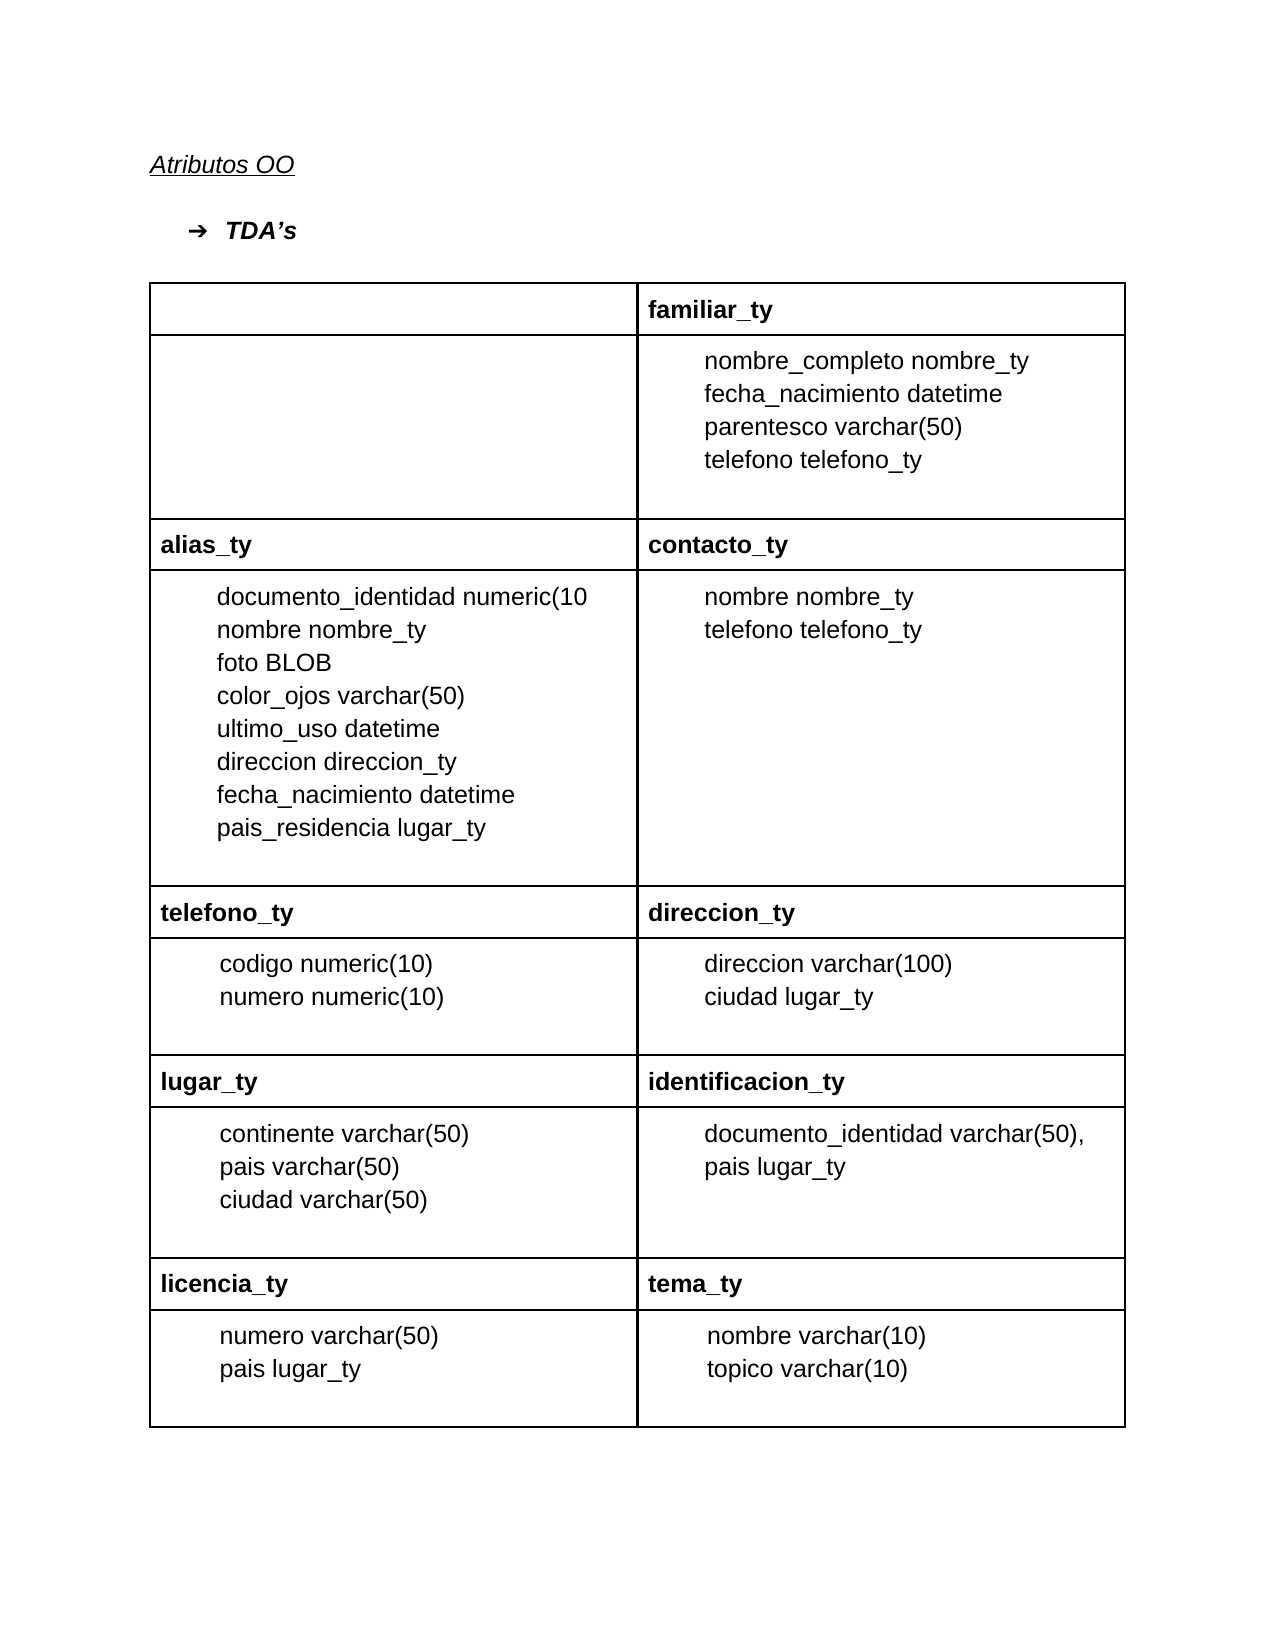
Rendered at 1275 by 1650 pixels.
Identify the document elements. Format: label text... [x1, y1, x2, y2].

table_cell telefono_ty [151, 887, 636, 937]
list TDA’s [187, 216, 1125, 245]
table_cell [151, 336, 636, 517]
table_cell licencia_ty [151, 1259, 636, 1308]
table_cell codigo numeric(10) numero numeric(10) [151, 939, 636, 1054]
table_cell documento_identidad varchar(50), pais lugar_ty [639, 1108, 1124, 1257]
table_cell numero varchar(50) pais lugar_ty [151, 1311, 636, 1426]
table_cell alias_ty [151, 520, 636, 569]
table_cell nombre varchar(10) topico varchar(10) [639, 1311, 1124, 1426]
text Atributos OO [150, 150, 1125, 179]
table_cell documento_identidad numeric(10 nombre nombre_ty foto BLOB color_ojos varchar(50) ultimo_uso datetime direccion direccion_ty fecha_nacimiento datetime pais_residencia lugar_ty [151, 571, 636, 885]
table_cell direccion varchar(100) ciudad lugar_ty [639, 939, 1124, 1054]
table_cell tema_ty [639, 1259, 1124, 1308]
table_header [151, 284, 636, 334]
table_cell nombre nombre_ty telefono telefono_ty [639, 571, 1124, 885]
table_cell identificacion_ty [639, 1056, 1124, 1106]
table_cell lugar_ty [151, 1056, 636, 1106]
table_cell direccion_ty [639, 887, 1124, 937]
table_cell continente varchar(50) pais varchar(50) ciudad varchar(50) [151, 1108, 636, 1257]
table_cell nombre_completo nombre_ty fecha_nacimiento datetime parentesco varchar(50) telefono telefono_ty [639, 336, 1124, 517]
table_cell contacto_ty [639, 520, 1124, 569]
table_header familiar_ty [639, 284, 1124, 334]
